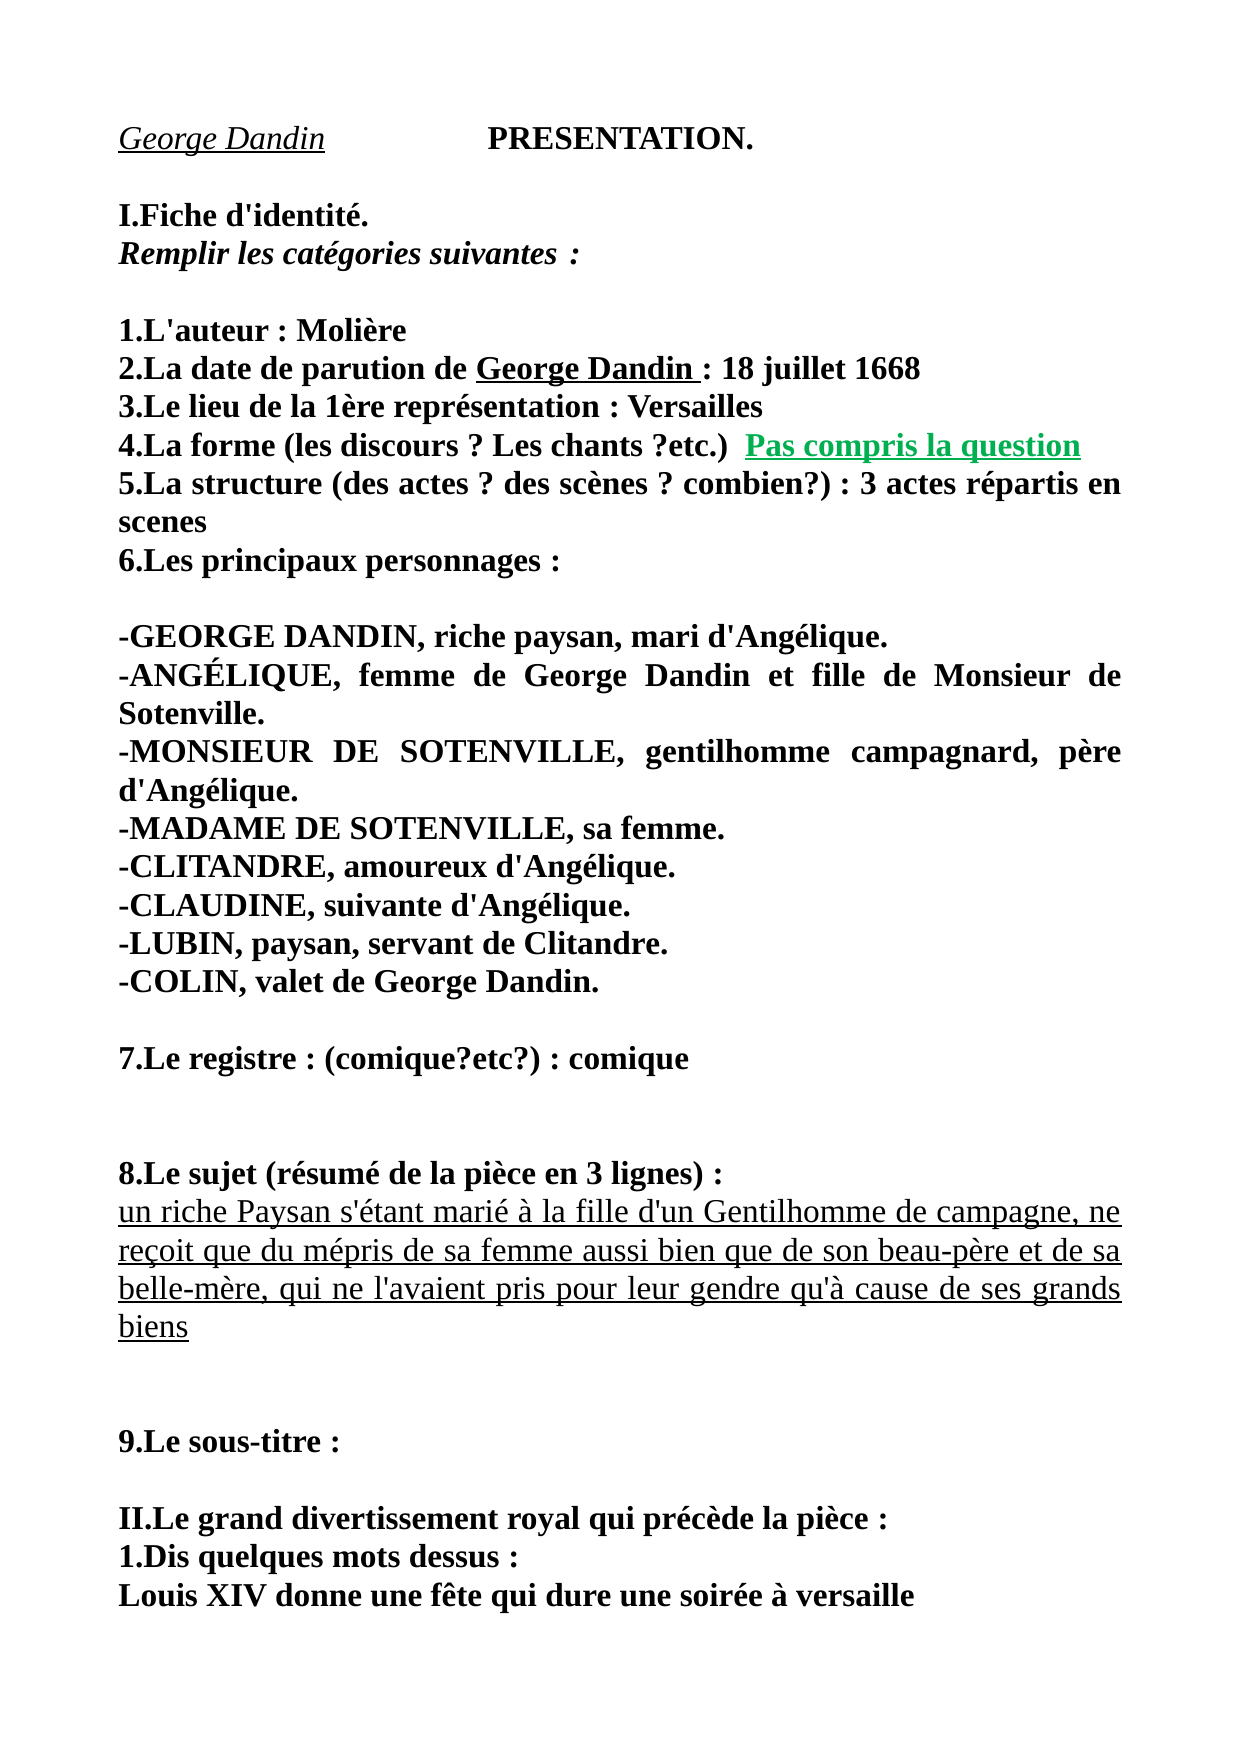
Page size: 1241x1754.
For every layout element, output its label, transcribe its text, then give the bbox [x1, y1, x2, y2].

text -ANGÉLIQUE, femme de George Dandin et fille de Monsieur de Sotenville. [118, 655, 1122, 731]
text -MADAME DE SOTENVILLE, sa femme. [118, 808, 1122, 846]
text 8.Le sujet (résumé de la pièce en 3 lignes) : [118, 1153, 1122, 1191]
text 2.La date de parution de George Dandin : 18 juillet 1668 [118, 348, 1122, 386]
text un riche Paysan s'étant marié à la fille d'un Gentilhomme de campagne, ne [118, 1191, 1122, 1225]
text 7.Le registre : (comique?etc?) : comique [118, 1038, 1122, 1076]
text -GEORGE DANDIN, riche paysan, mari d'Angélique. [118, 616, 1122, 655]
text 1.L'auteur : Molière [118, 310, 1122, 348]
text -CLITANDRE, amoureux d'Angélique. [118, 846, 1122, 885]
text belle-mère, qui ne l'avaient pris pour leur gendre qu'à cause de ses grands [118, 1265, 1122, 1301]
text 3.Le lieu de la 1ère représentation : Versailles [118, 386, 1122, 425]
text biens [118, 1303, 1122, 1345]
text I.Fiche d'identité. [118, 195, 1122, 233]
text 1.Dis quelques mots dessus : [118, 1536, 1122, 1575]
text 6.Les principaux personnages : [118, 540, 1122, 578]
text Louis XIV donne une fête qui dure une soirée à versaille [118, 1575, 1122, 1613]
text 9.Le sous-titre : [118, 1421, 1122, 1460]
text -MONSIEUR DE SOTENVILLE, gentilhomme campagnard, père d'Angélique. [118, 731, 1122, 808]
text II.Le grand divertissement royal qui précède la pièce : [118, 1498, 1122, 1536]
text -CLAUDINE, suivante d'Angélique. [118, 885, 1122, 923]
text reçoit que du mépris de sa femme aussi bien que de son beau-père et de sa [118, 1227, 1122, 1263]
text Remplir les catégories suivantes : [118, 233, 1122, 271]
text 5.La structure (des actes ? des scènes ? combien?) : 3 actes répartis en scenes [118, 463, 1122, 540]
text George Dandin PRESENTATION. [118, 118, 1122, 156]
text 4.La forme (les discours ? Les chants ?etc.) Pas compris la question [118, 425, 1122, 463]
text -LUBIN, paysan, servant de Clitandre. [118, 923, 1122, 961]
text -COLIN, valet de George Dandin. [118, 961, 1122, 1000]
